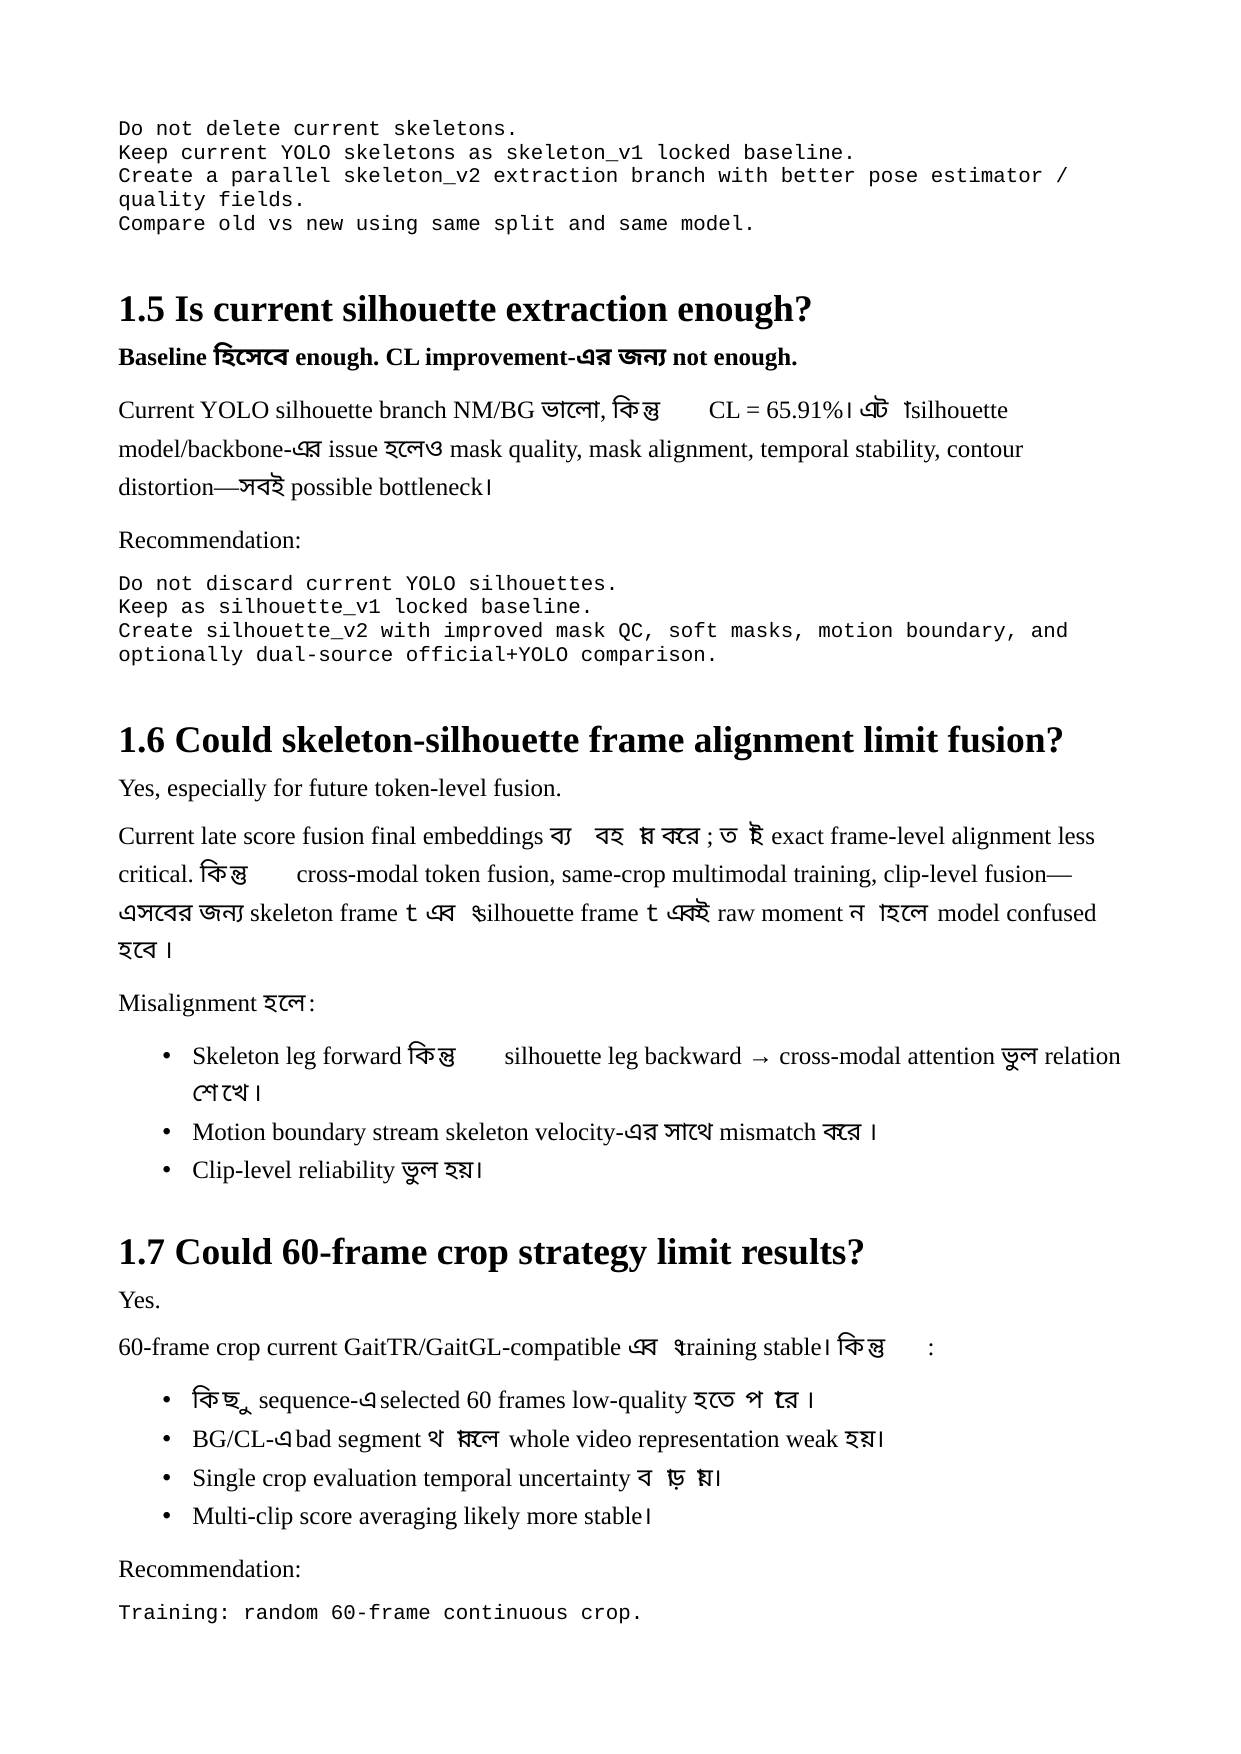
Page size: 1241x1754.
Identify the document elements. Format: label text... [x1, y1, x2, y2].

list Multi-clip score averaging likely more stable। [162, 1501, 1122, 1535]
list Clip-level reliability ভুল হয়। [162, 1155, 1122, 1189]
subtitle 1.7 Could 60-frame crop strategy limit results? [118, 1229, 1122, 1272]
text Do not delete current skeletons. [118, 118, 1122, 142]
text 60-frame crop current GaitTR/GaitGL-compatible এবং training stable। কিন্তু: [118, 1332, 1122, 1366]
text Current YOLO silhouette branch NM/BG ভালো, কিন্তু CL = 65.91%। এটা silhouette model/backbone-এর issue হলেও mask quality, mask alignment, temporal stability, contour distortion—সবই possible bottleneck। [118, 395, 1122, 506]
text Yes, especially for future token-level fusion. [118, 773, 1122, 802]
list BG/CL-এ bad segment থাকলে whole video representation weak হয়। [162, 1424, 1122, 1458]
text Compare old vs new using same split and same model. [118, 213, 1122, 236]
subtitle 1.6 Could skeleton-silhouette frame alignment limit fusion? [118, 718, 1122, 761]
text Create a parallel skeleton_v2 extraction branch with better pose estimator / quality fields. [118, 165, 1122, 213]
text Yes. [118, 1285, 1122, 1314]
text Keep current YOLO skeletons as skeleton_v1 locked baseline. [118, 142, 1122, 165]
text Misalignment হলে: [118, 988, 1122, 1021]
list Motion boundary stream skeleton velocity-এর সাথে mismatch করে। [162, 1117, 1122, 1150]
text Create silhouette_v2 with improved mask QC, soft masks, motion boundary, and optionally dual-source official+YOLO comparison. [118, 620, 1122, 667]
text Keep as silhouette_v1 locked baseline. [118, 596, 1122, 620]
text Baseline হিসেবে enough. CL improvement-এর জন্য not enough. [118, 342, 1122, 376]
text Current late score fusion final embeddings ব্যবহার করে; তাই exact frame-level alignment less critical. কিন্তু cross-modal token fusion, same-crop multimodal training, clip-level fusion—এসবের জন্য skeleton frame t এবং silhouette frame t একই raw moment না হলে model confused হবে। [118, 821, 1122, 968]
list কিছু sequence-এ selected 60 frames low-quality হতে পারে। [162, 1386, 1122, 1419]
text Recommendation: [118, 1554, 1122, 1583]
text Do not discard current YOLO silhouettes. [118, 573, 1122, 596]
list Skeleton leg forward কিন্তু silhouette leg backward → cross-modal attention ভুল relation শেখে। [162, 1041, 1122, 1112]
text Recommendation: [118, 525, 1122, 554]
text Training: random 60-frame continuous crop. [118, 1602, 1122, 1626]
list Single crop evaluation temporal uncertainty বাড়ায়। [162, 1463, 1122, 1496]
subtitle 1.5 Is current silhouette extraction enough? [118, 287, 1122, 330]
